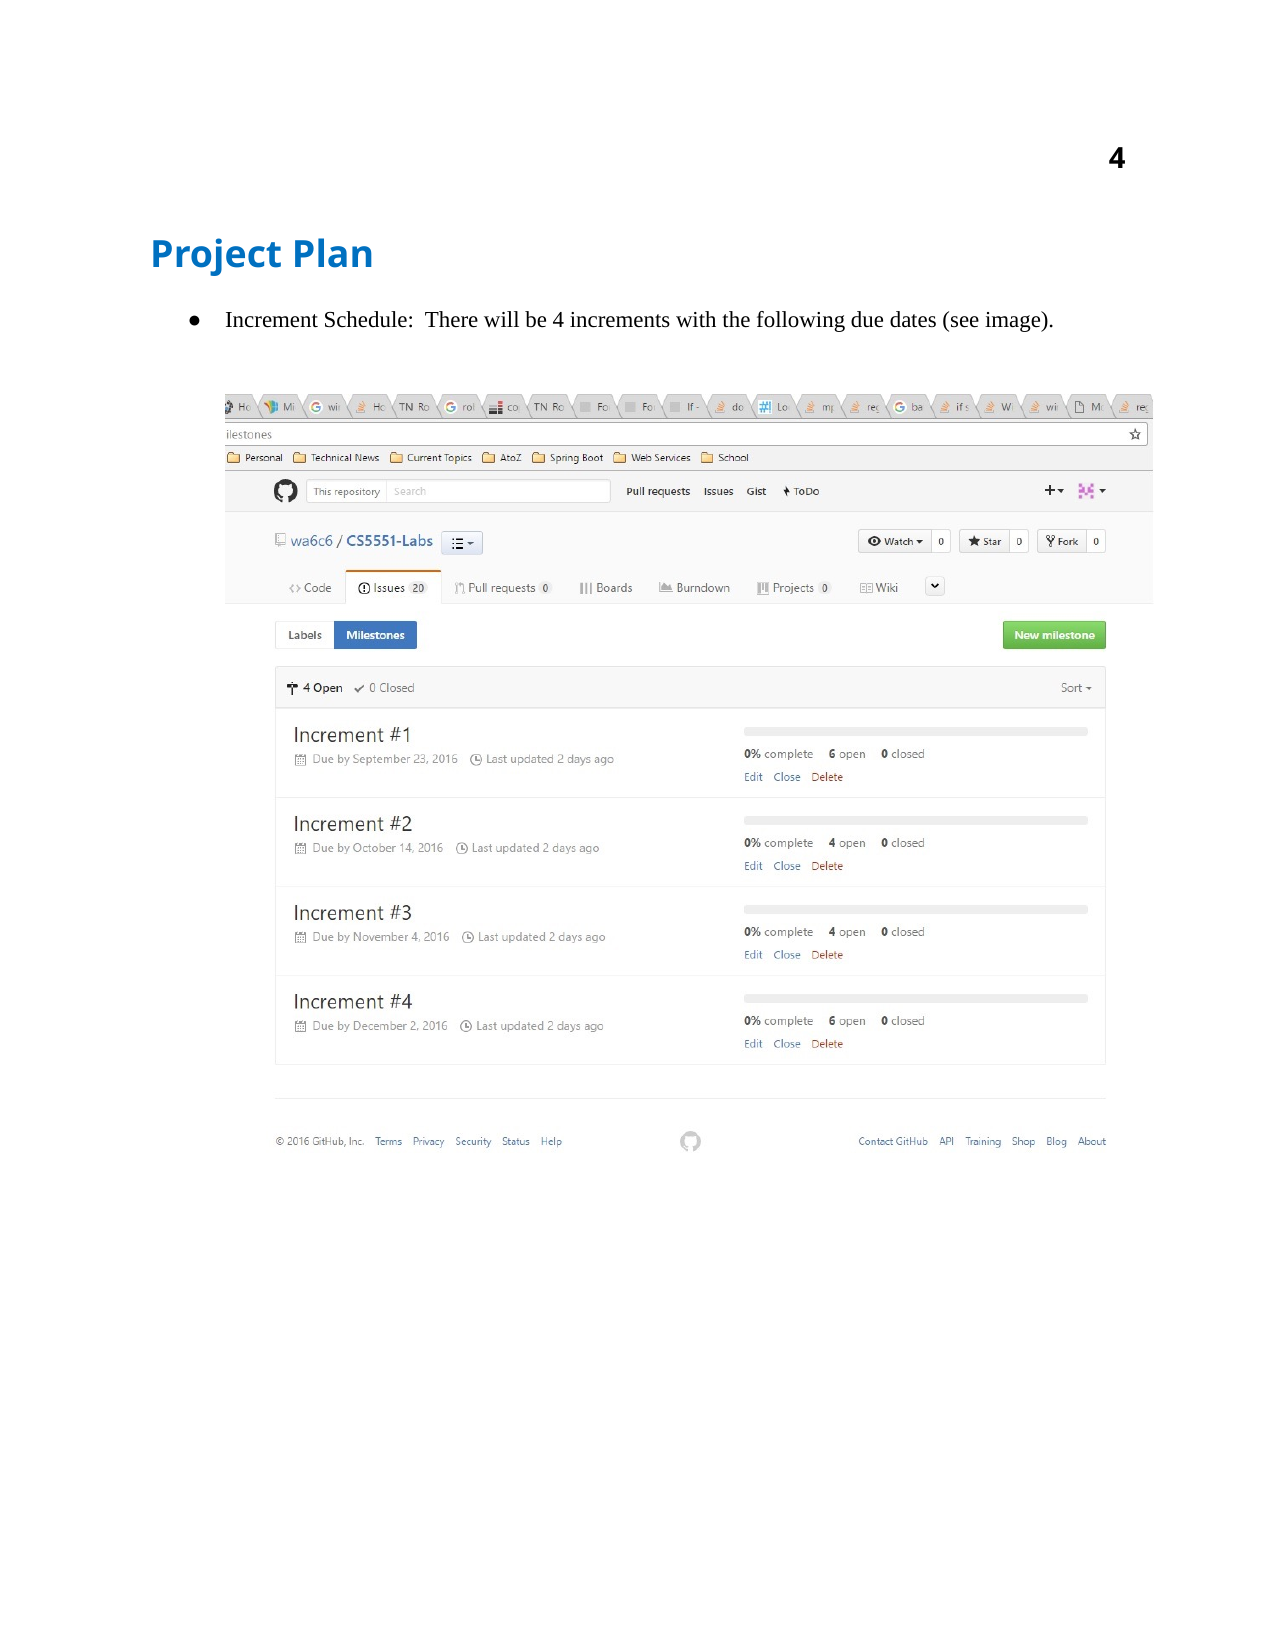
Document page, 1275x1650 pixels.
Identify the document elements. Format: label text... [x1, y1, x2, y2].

list Increment Schedule: There will be 4 increments with the following due dates (see image). [187, 306, 1125, 332]
subtitle Project Plan [150, 227, 1125, 278]
picture [225, 394, 1200, 1175]
